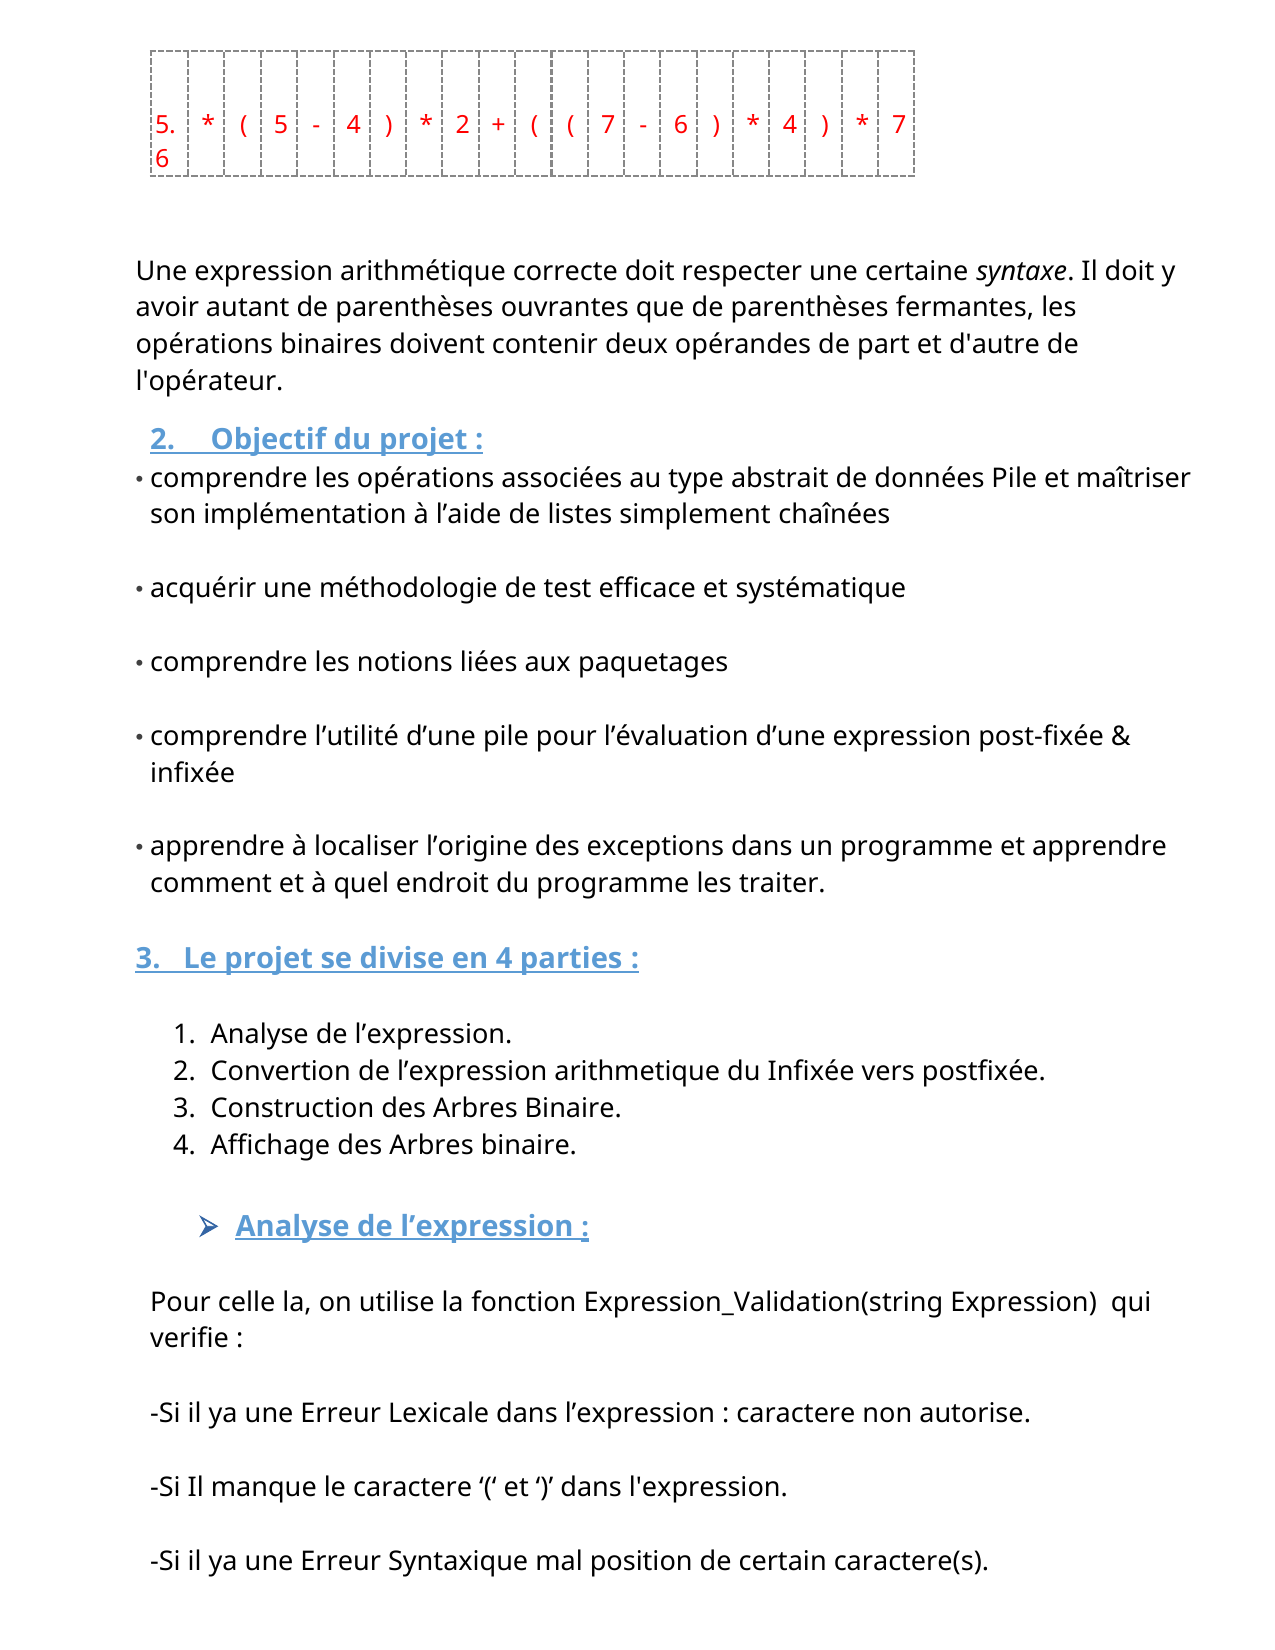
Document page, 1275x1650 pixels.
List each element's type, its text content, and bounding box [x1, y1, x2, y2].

list Affichage des Arbres binaire. [173, 1125, 1212, 1162]
table_header 5 [261, 50, 297, 175]
table_header ( [515, 50, 551, 175]
text 2. Objectif du projet : [150, 418, 1125, 458]
table_header * [406, 50, 442, 175]
list Convertion de l’expression arithmetique du Infixée vers postfixée. [173, 1051, 1212, 1088]
table_header ) [370, 50, 406, 175]
table_header 7 [878, 50, 914, 175]
list comprendre l’utilité d’une pile pour l’évaluation d’une expression post-fixée & infixée [135, 716, 1212, 790]
table_header - [297, 50, 333, 175]
table_header 2 [442, 50, 479, 175]
table_header 5.6 [151, 50, 188, 175]
table_header * [733, 50, 769, 175]
table_header + [479, 50, 515, 175]
table_header ) [697, 50, 733, 175]
text Une expression arithmétique correcte doit respecter une certaine syntaxe. Il doit y avoir autant de parenthèses ouvrantes que de parenthèses fermantes, les opérations binaires doivent contenir deux opérandes de part et d'autre de l'opérateur. [135, 251, 1212, 398]
list Construction des Arbres Binaire. [173, 1088, 1212, 1125]
subtitle Analyse de l’expression : [198, 1205, 1212, 1244]
table_header ( [224, 50, 261, 175]
list acquérir une méthodologie de test efficace et systématique [135, 569, 1212, 606]
table_header - [624, 50, 660, 175]
text Pour celle la, on utilise la fonction Expression_Validation(string Expression) qui verifie : [150, 1282, 1212, 1356]
text -Si Il manque le caractere ‘(‘ et ‘)’ dans l'expression. [150, 1467, 1212, 1504]
table_header 4 [769, 50, 805, 175]
table_header * [842, 50, 878, 175]
text 3. Le projet se divise en 4 parties : [135, 937, 1212, 977]
table_header 6 [660, 50, 697, 175]
table_header ) [805, 50, 842, 175]
table_header * [188, 50, 224, 175]
text -Si il ya une Erreur Syntaxique mal position de certain caractere(s). [150, 1542, 1212, 1578]
list comprendre les notions liées aux paquetages [135, 642, 1212, 679]
list apprendre à localiser l’origine des exceptions dans un programme et apprendre comment et à quel endroit du programme les traiter. [135, 827, 1212, 901]
text -Si il ya une Erreur Lexicale dans l’expression : caractere non autorise. [150, 1393, 1212, 1430]
list comprendre les opérations associées au type abstrait de données Pile et maîtriser son implémentation à l’aide de listes simplement chaînées [135, 458, 1212, 532]
list Analyse de l’expression. [173, 1014, 1212, 1051]
table_header 4 [334, 50, 369, 175]
table_header ( [551, 50, 588, 175]
table_header 7 [588, 50, 624, 175]
